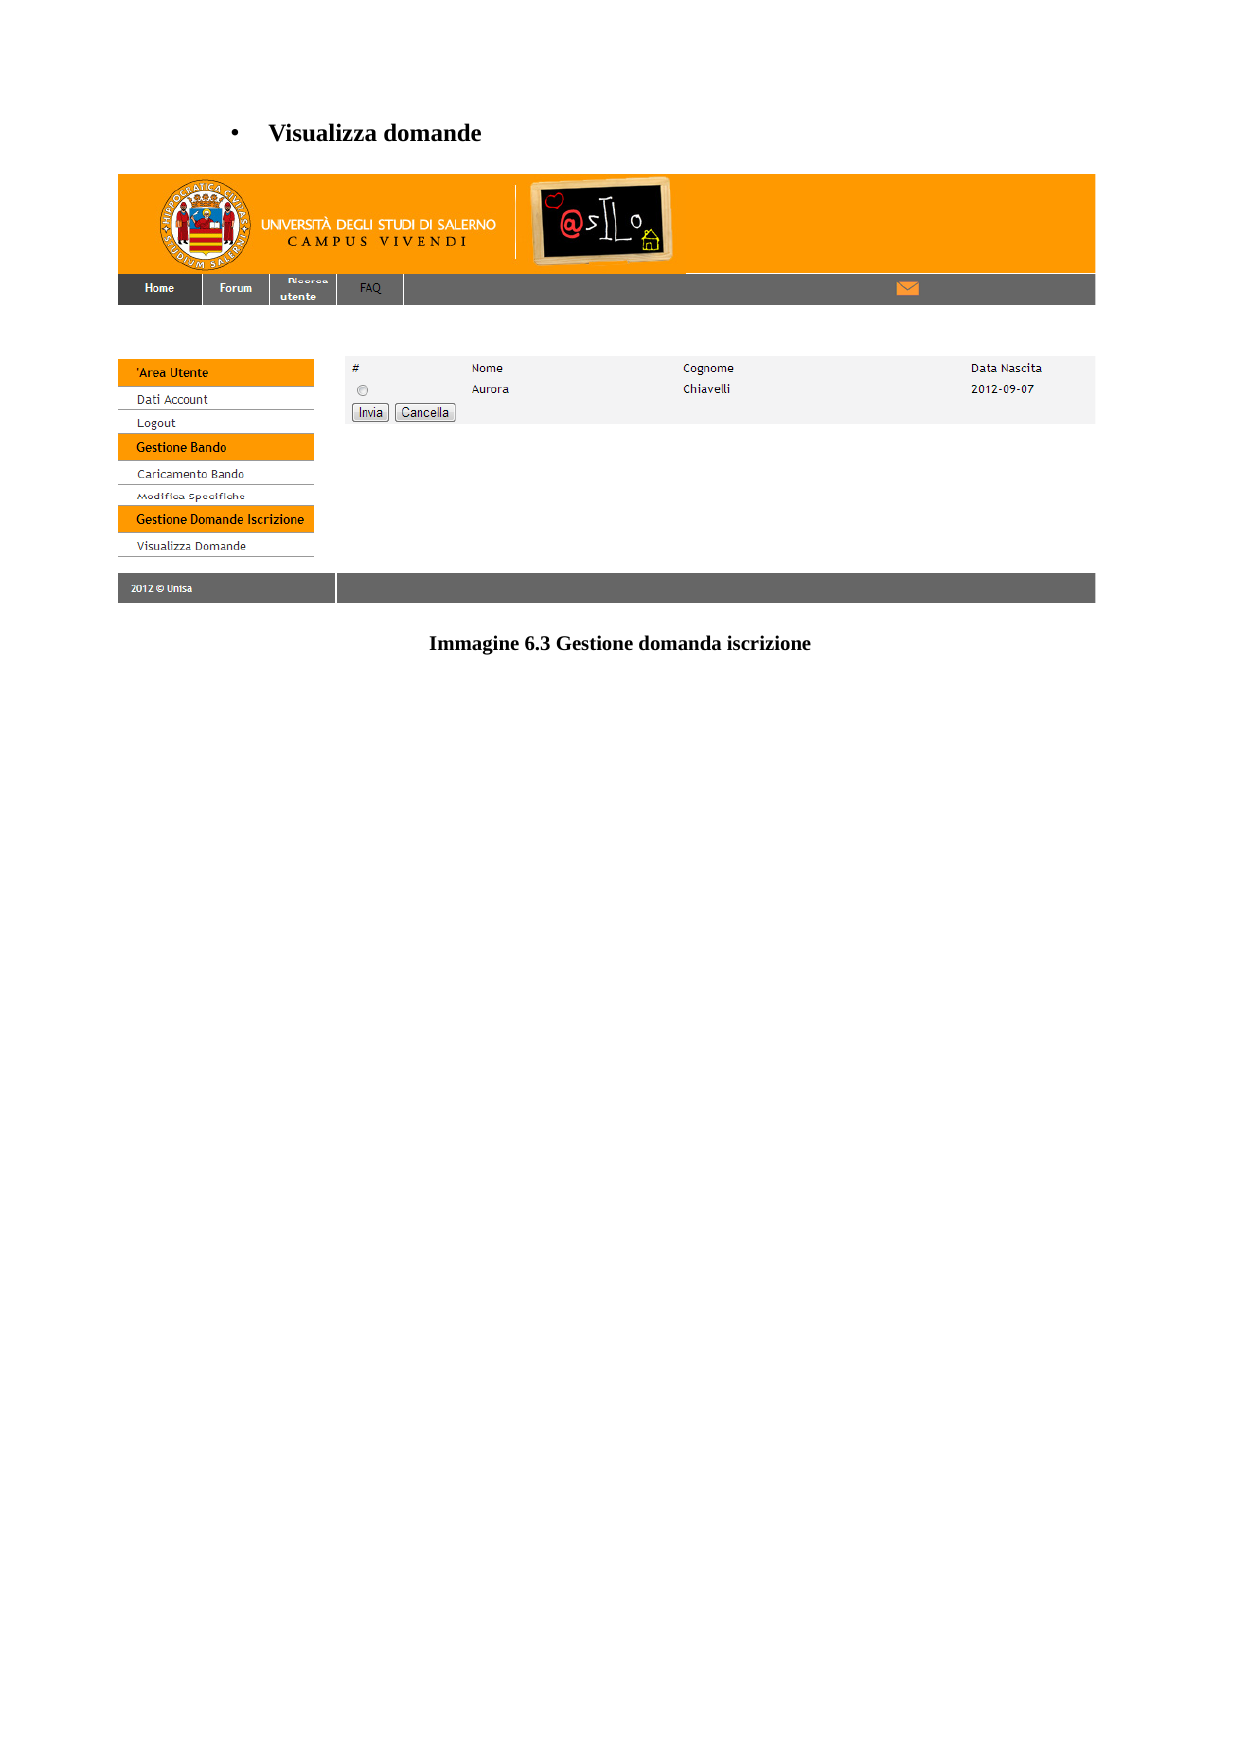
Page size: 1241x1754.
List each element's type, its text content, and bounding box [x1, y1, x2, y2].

text Immagine 6.3 Gestione domanda iscrizione [118, 631, 1122, 655]
picture [118, 173, 1096, 603]
list Visualizza domande [231, 118, 1122, 147]
